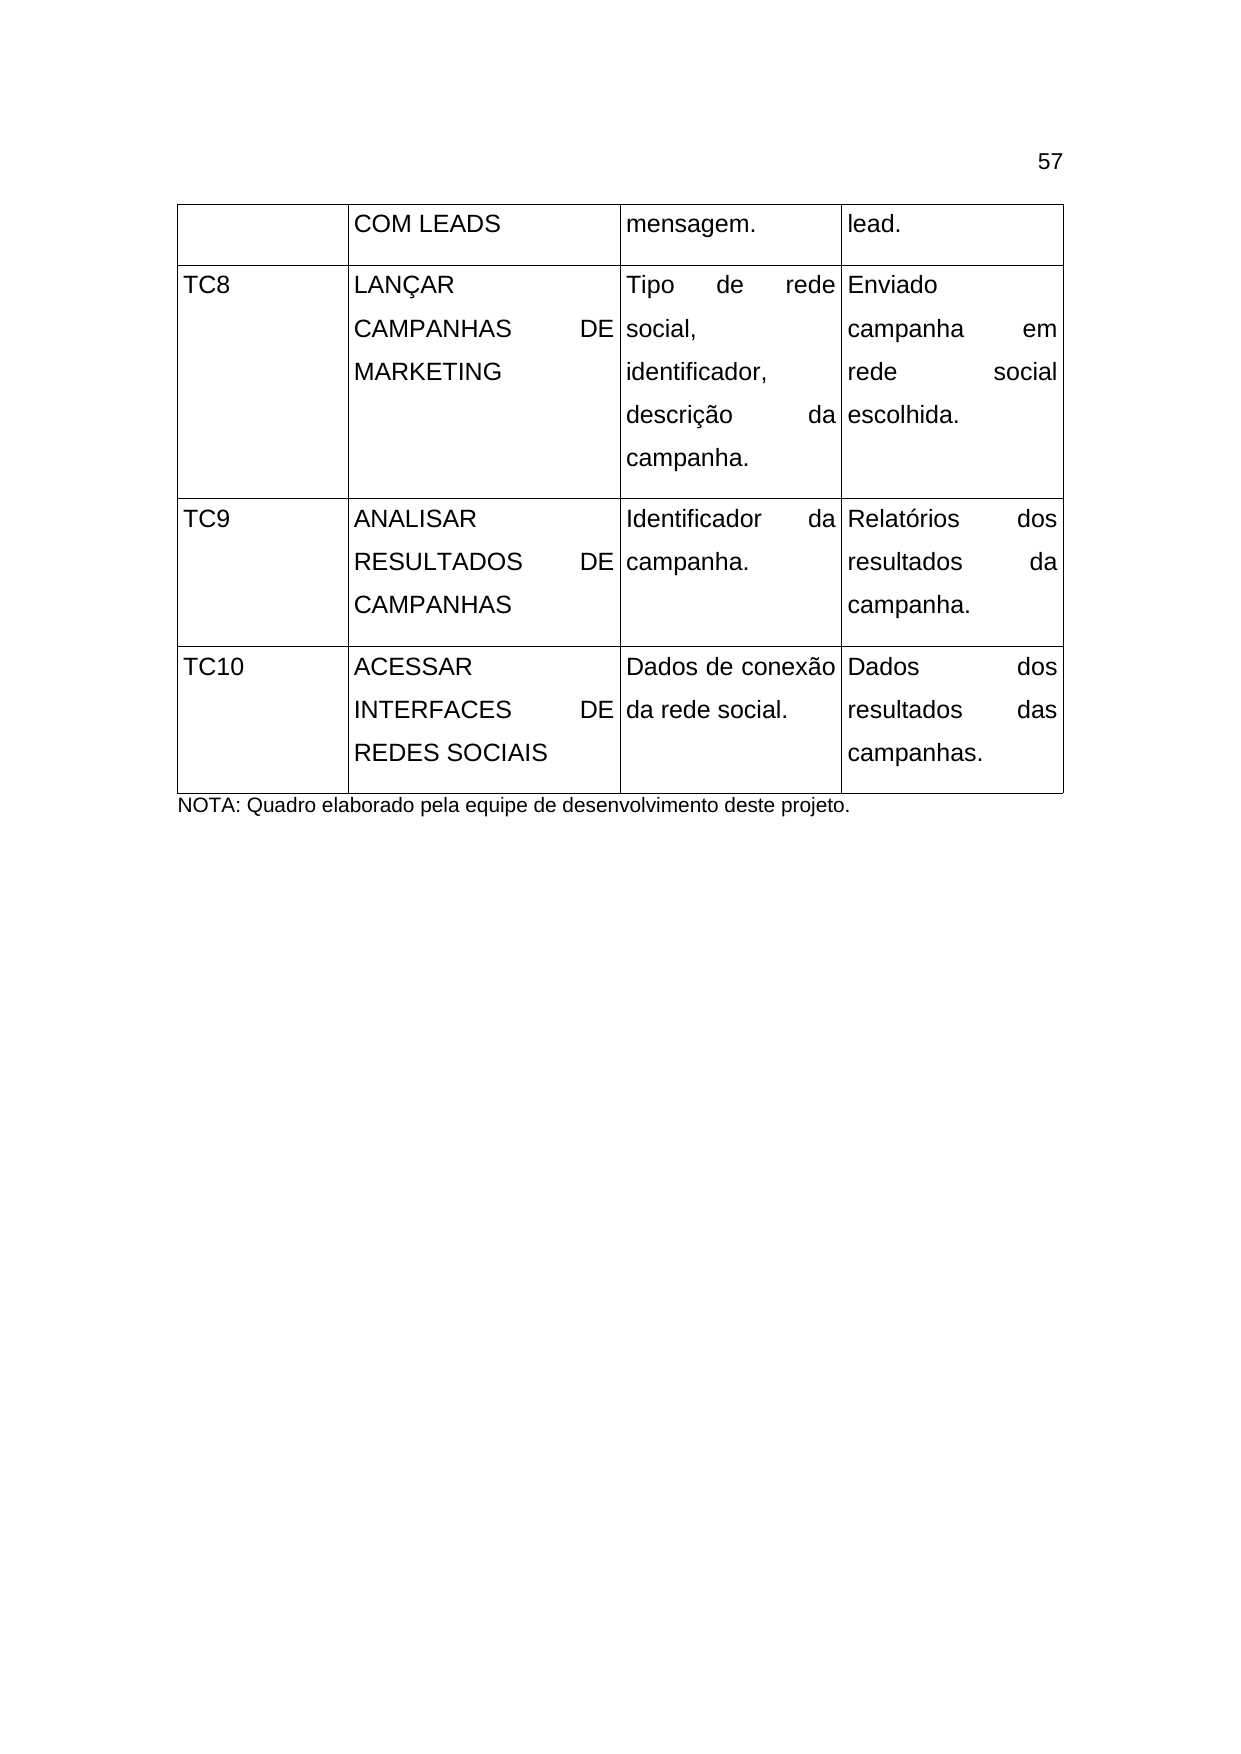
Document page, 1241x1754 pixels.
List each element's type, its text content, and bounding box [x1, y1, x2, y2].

table_cell ACESSAR INTERFACES DE REDES SOCIAIS [349, 647, 620, 793]
table_cell Tipo de rede social, identificador, descrição da campanha. [621, 266, 841, 498]
table_cell ANALISAR RESULTADOS DE CAMPANHAS [349, 499, 620, 646]
table_cell TC8 [178, 266, 348, 498]
table_cell COM LEADS [349, 205, 620, 264]
table_cell TC9 [178, 499, 348, 646]
table_cell LANÇAR CAMPANHAS DE MARKETING [349, 266, 620, 498]
table_cell Identificador da campanha. [621, 499, 841, 646]
table_cell [178, 205, 348, 264]
table_cell lead. [842, 205, 1063, 264]
table_cell mensagem. [621, 205, 841, 264]
table_cell Enviado campanha em rede social escolhida. [842, 266, 1063, 498]
text NOTA: Quadro elaborado pela equipe de desenvolvimento deste projeto. [177, 794, 1063, 817]
table_cell Relatórios dos resultados da campanha. [842, 499, 1063, 646]
table_cell Dados de conexão da rede social. [621, 647, 841, 793]
table_cell Dados dos resultados das campanhas. [842, 647, 1063, 793]
table_cell TC10 [178, 647, 348, 793]
